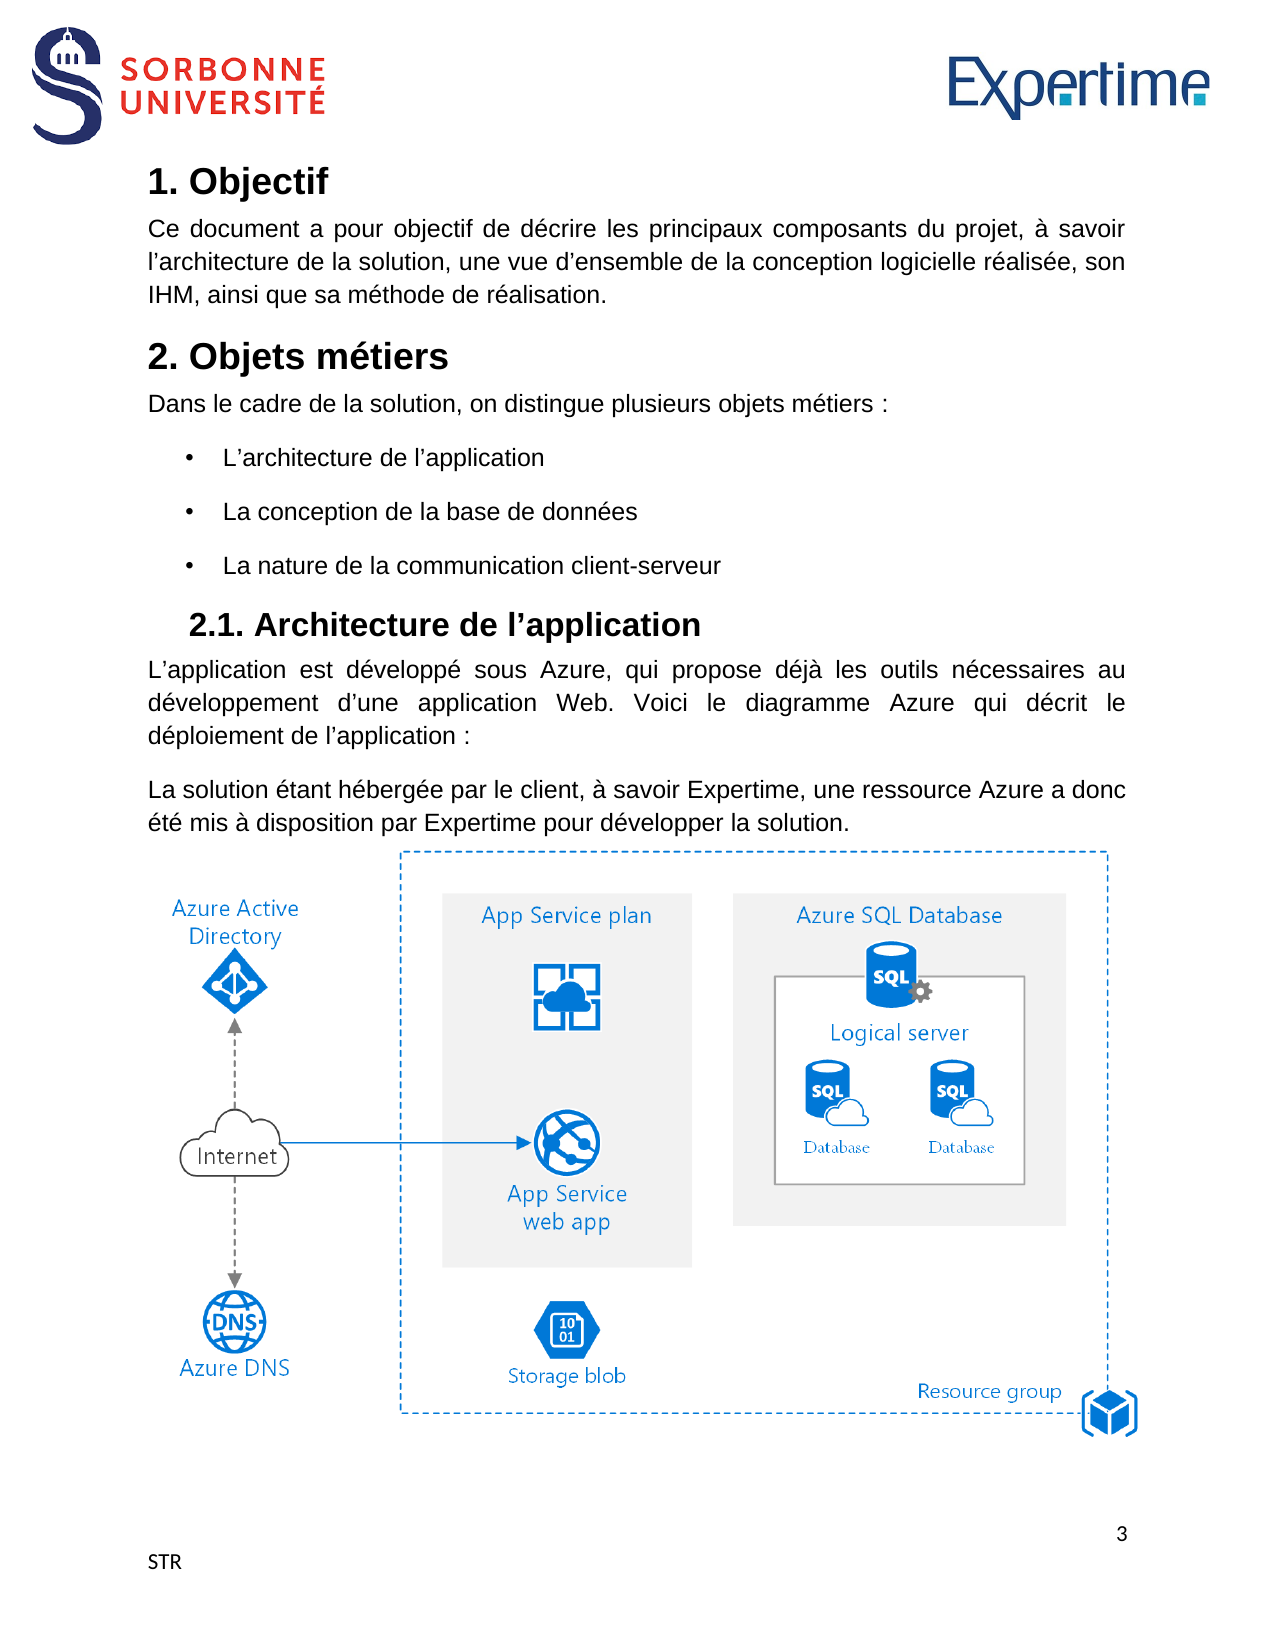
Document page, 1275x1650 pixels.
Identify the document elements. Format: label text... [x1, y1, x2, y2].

picture [159, 850, 1139, 1438]
subtitle Objectif [147, 159, 1127, 202]
subtitle Objets métiers [147, 334, 1127, 377]
text Dans le cadre de la solution, on distingue plusieurs objets métiers : [148, 389, 1127, 418]
subtitle Architecture de l’application [189, 605, 1127, 643]
text La solution étant hébergée par le client, à savoir Expertime, une ressource Azure a donc été mis à disposition par Expertime pour développer la solution. [148, 775, 1127, 837]
list La conception de la base de données [185, 497, 1127, 526]
list La nature de la communication client-serveur [185, 551, 1127, 580]
picture [31, 26, 325, 145]
text Ce document a pour objectif de décrire les principaux composants du projet, à savoir l’architecture de la solution, une vue d’ensemble de la conception logicielle réalisée, son IHM, ainsi que sa méthode de réalisation. [148, 214, 1127, 309]
list L’architecture de l’application [185, 443, 1127, 472]
text L’application est développé sous Azure, qui propose déjà les outils nécessaires au développement d’une application Web. Voici le diagramme Azure qui décrit le déploiement de l’application : [148, 655, 1127, 750]
picture [945, 52, 1210, 120]
